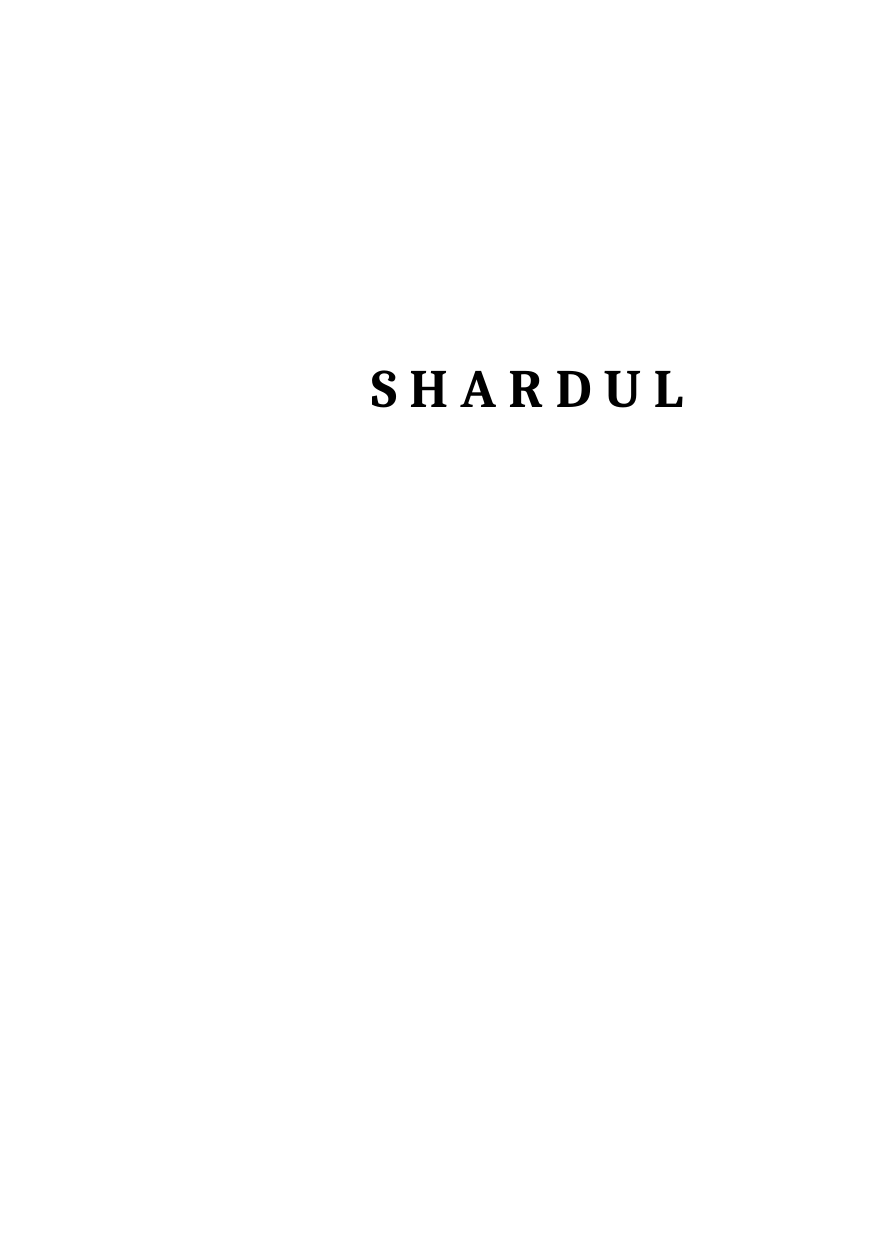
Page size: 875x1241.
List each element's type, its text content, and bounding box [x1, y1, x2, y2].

title SHARDUL [256, 356, 799, 424]
